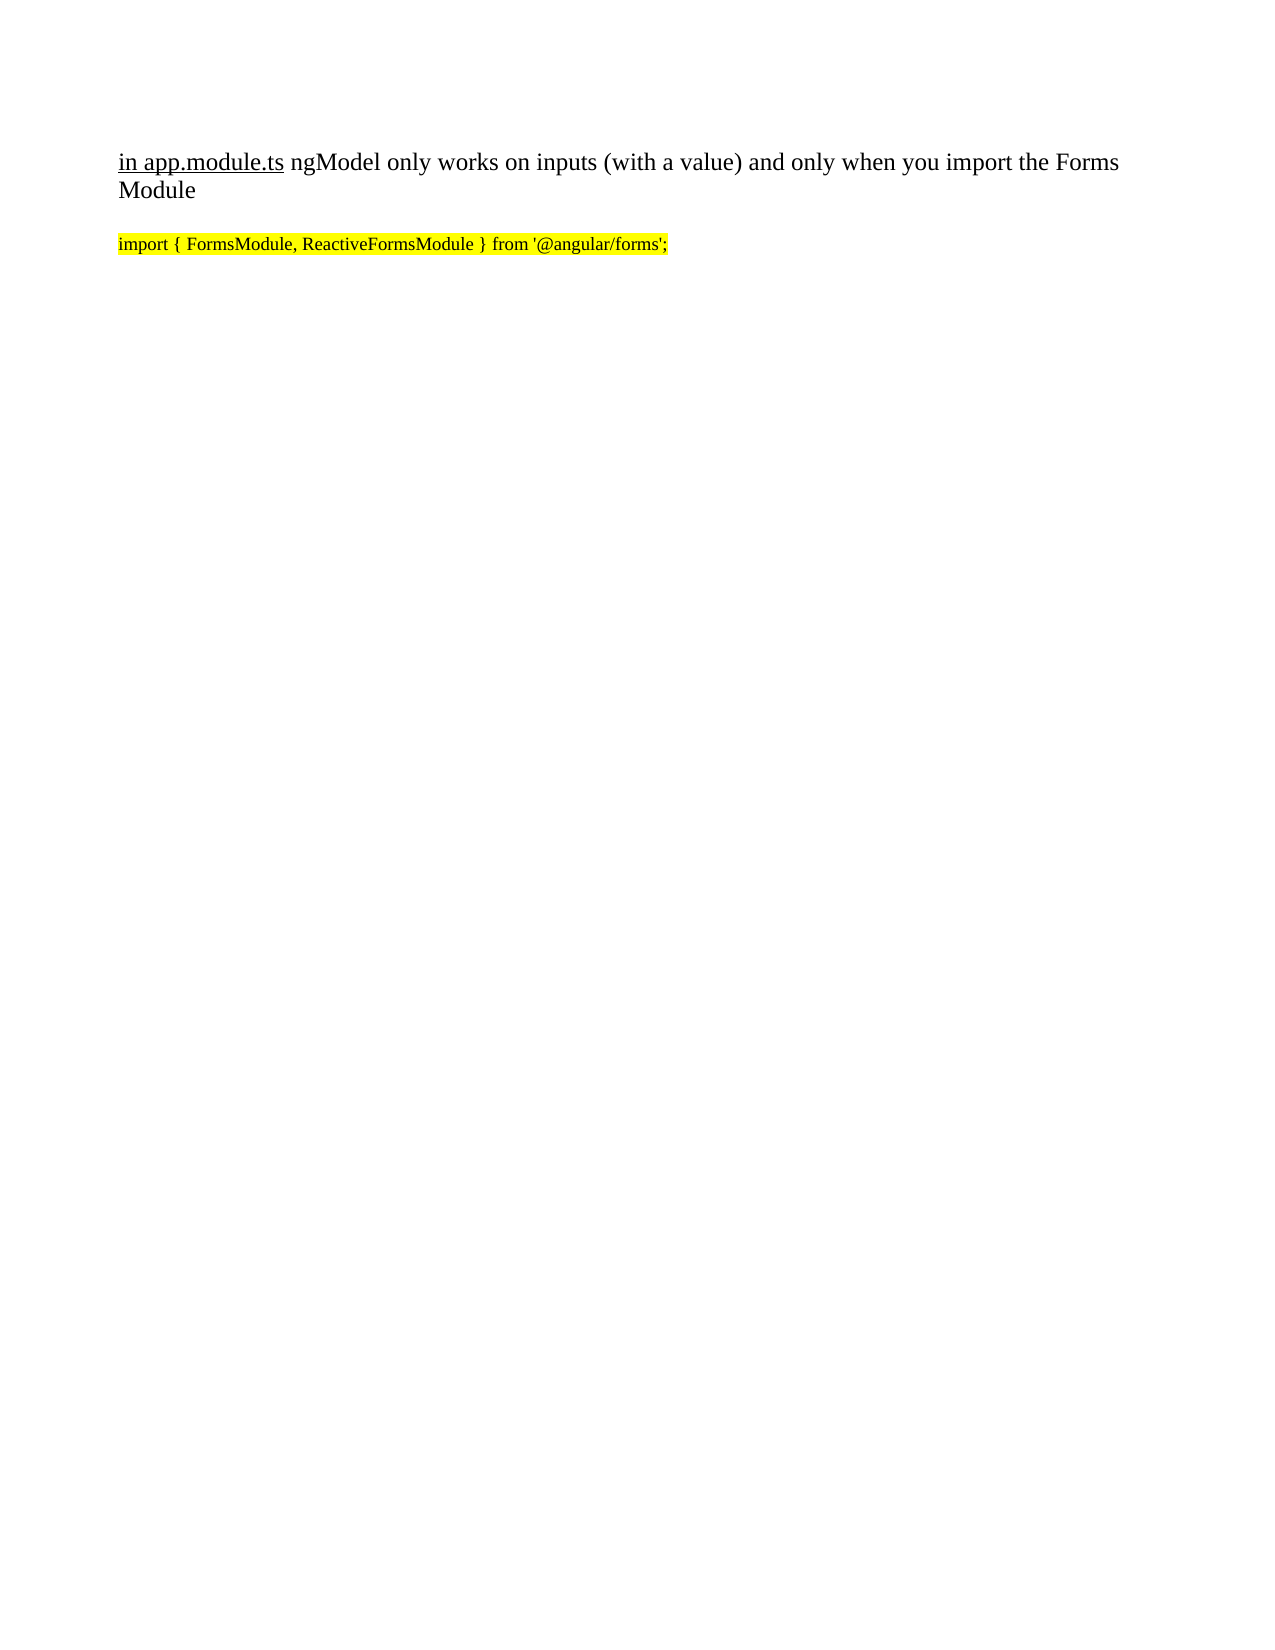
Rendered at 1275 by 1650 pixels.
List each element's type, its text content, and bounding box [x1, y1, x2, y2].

text in app.module.ts ngModel only works on inputs (with a value) and only when you import the Forms Module [118, 147, 1157, 204]
text import { FormsModule, ReactiveFormsModule } from '@angular/forms'; [118, 233, 1157, 255]
